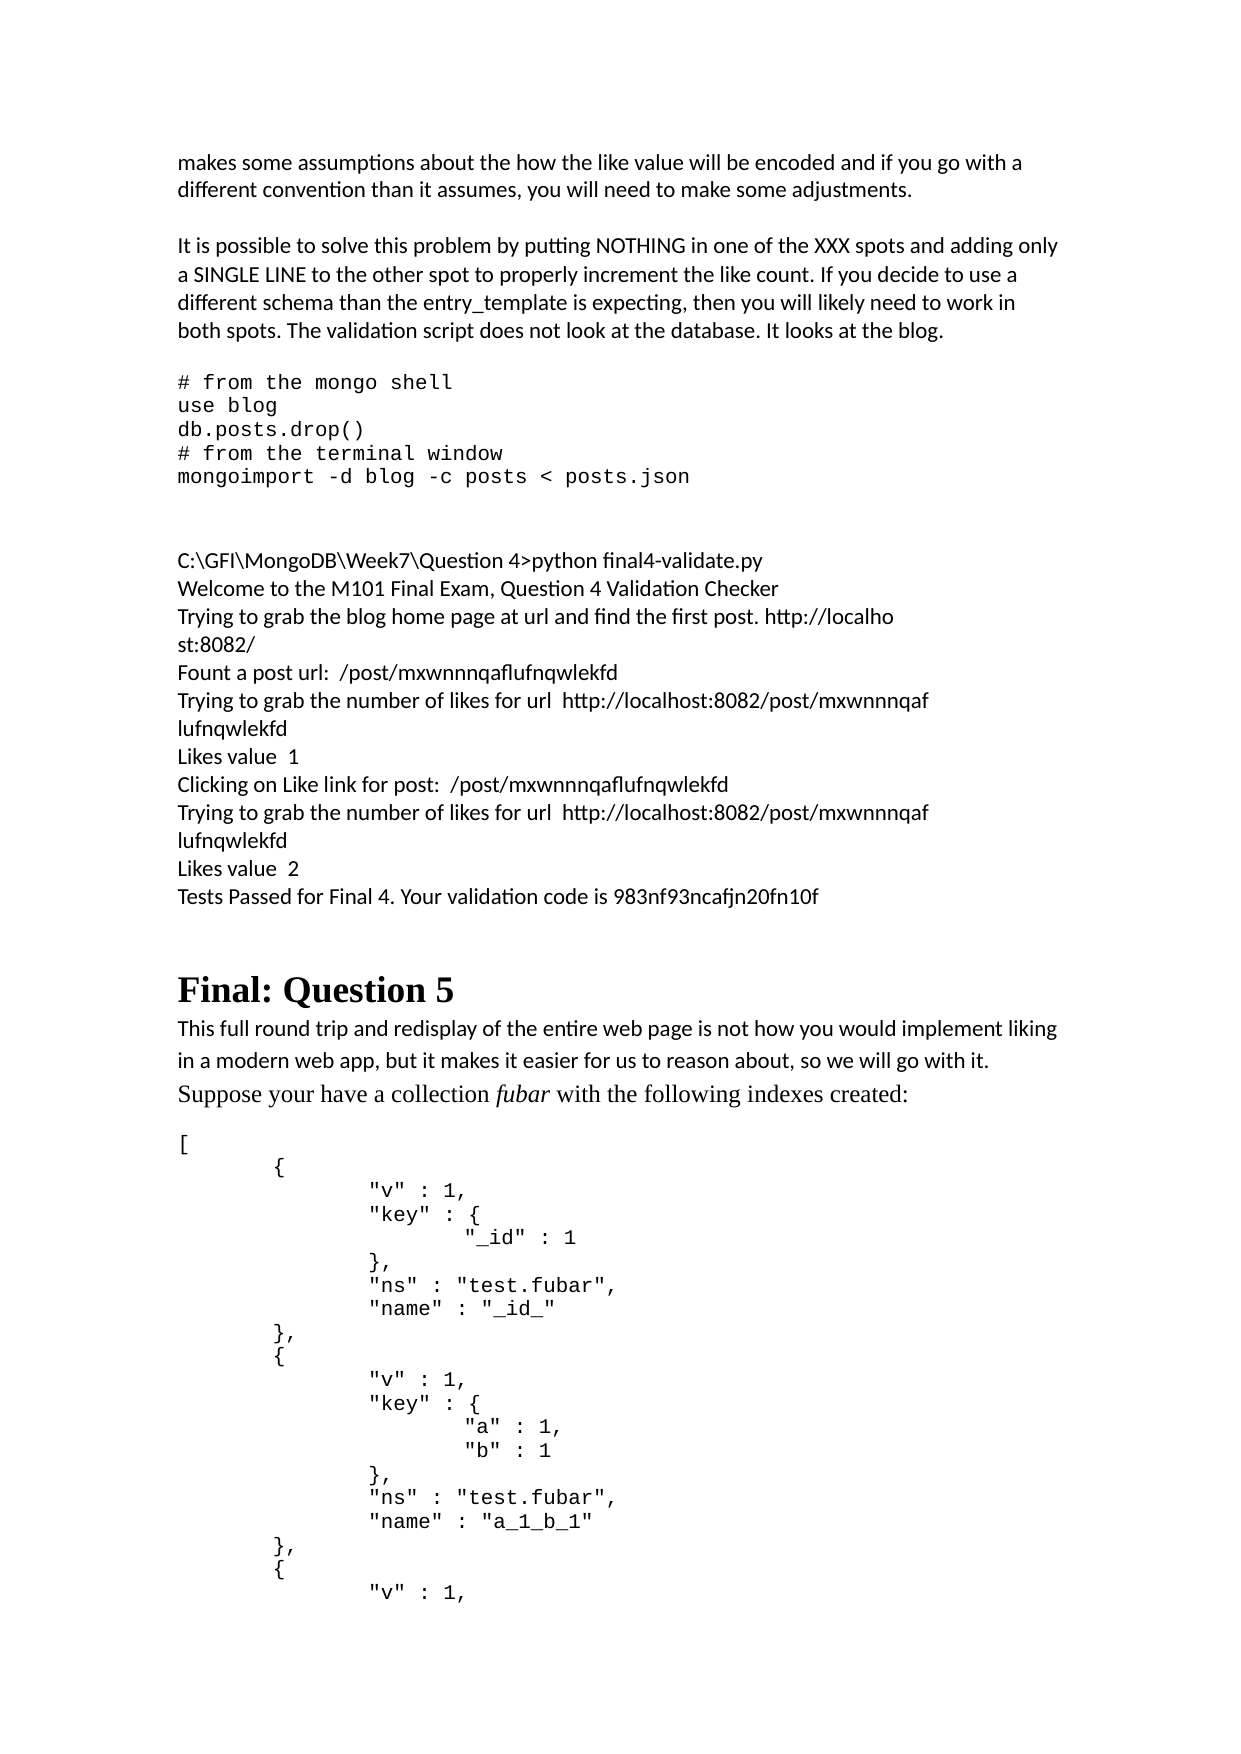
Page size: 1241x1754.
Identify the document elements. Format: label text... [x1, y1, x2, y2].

text "v" : 1, [177, 1369, 1063, 1393]
text # from the terminal window [177, 443, 1063, 466]
text { [177, 1558, 1063, 1582]
text Tests Passed for Final 4. Your validation code is 983nf93ncafjn20fn10f [177, 882, 1063, 938]
text use blog [177, 395, 1063, 419]
text { [177, 1346, 1063, 1369]
text makes some assumptions about the how the like value will be encoded and if you go with a different convention than it assumes, you will need to make some adjustments. It is possible to solve this problem by putting NOTHING in one of the XXX spots and adding only a SINGLE LINE to the other spot to properly increment the like count. If you decide to use a different schema than the entry_template is expecting, then you will likely need to work in both spots. The validation script does not look at the database. It looks at the blog. [177, 148, 1063, 344]
text [ [177, 1133, 1063, 1156]
text "ns" : "test.fubar", [177, 1487, 1063, 1511]
text "ns" : "test.fubar", [177, 1274, 1063, 1298]
text Final: Question 5 This full round trip and redisplay of the entire web page is not how you would implement liking in a modern web app, but it makes it easier for us to reason about, so we will go with it. Suppose your have a collection fubar with the following indexes created: [177, 967, 1063, 1108]
text Clicking on Like link for post: /post/mxwnnnqaflufnqwlekfd [177, 770, 1063, 798]
text "v" : 1, [177, 1582, 1063, 1606]
text "name" : "_id_" [177, 1298, 1063, 1322]
text "a" : 1, [177, 1416, 1063, 1440]
text db.posts.drop() [177, 419, 1063, 443]
text }, [177, 1251, 1063, 1274]
text lufnqwlekfd [177, 714, 1063, 742]
text Trying to grab the number of likes for url http://localhost:8082/post/mxwnnnqaf [177, 798, 1063, 826]
text }, [177, 1535, 1063, 1558]
text st:8082/ [177, 630, 1063, 658]
text "v" : 1, [177, 1180, 1063, 1204]
text mongoimport -d blog -c posts < posts.json [177, 466, 1063, 490]
text }, [177, 1322, 1063, 1346]
text "b" : 1 [177, 1440, 1063, 1464]
text lufnqwlekfd [177, 826, 1063, 854]
text Trying to grab the number of likes for url http://localhost:8082/post/mxwnnnqaf [177, 686, 1063, 714]
text C:\GFI\MongoDB\Week7\Question 4>python final4-validate.py [177, 546, 1063, 574]
text "name" : "a_1_b_1" [177, 1511, 1063, 1535]
text # from the mongo shell [177, 372, 1063, 395]
text { [177, 1156, 1063, 1180]
text "_id" : 1 [177, 1227, 1063, 1251]
text Welcome to the M101 Final Exam, Question 4 Validation Checker [177, 574, 1063, 602]
text }, [177, 1464, 1063, 1487]
text "key" : { [177, 1204, 1063, 1227]
text Likes value 1 [177, 742, 1063, 770]
text "key" : { [177, 1393, 1063, 1416]
text Likes value 2 [177, 854, 1063, 882]
text Fount a post url: /post/mxwnnnqaflufnqwlekfd [177, 658, 1063, 686]
text Trying to grab the blog home page at url and find the first post. http://localho [177, 602, 1063, 630]
